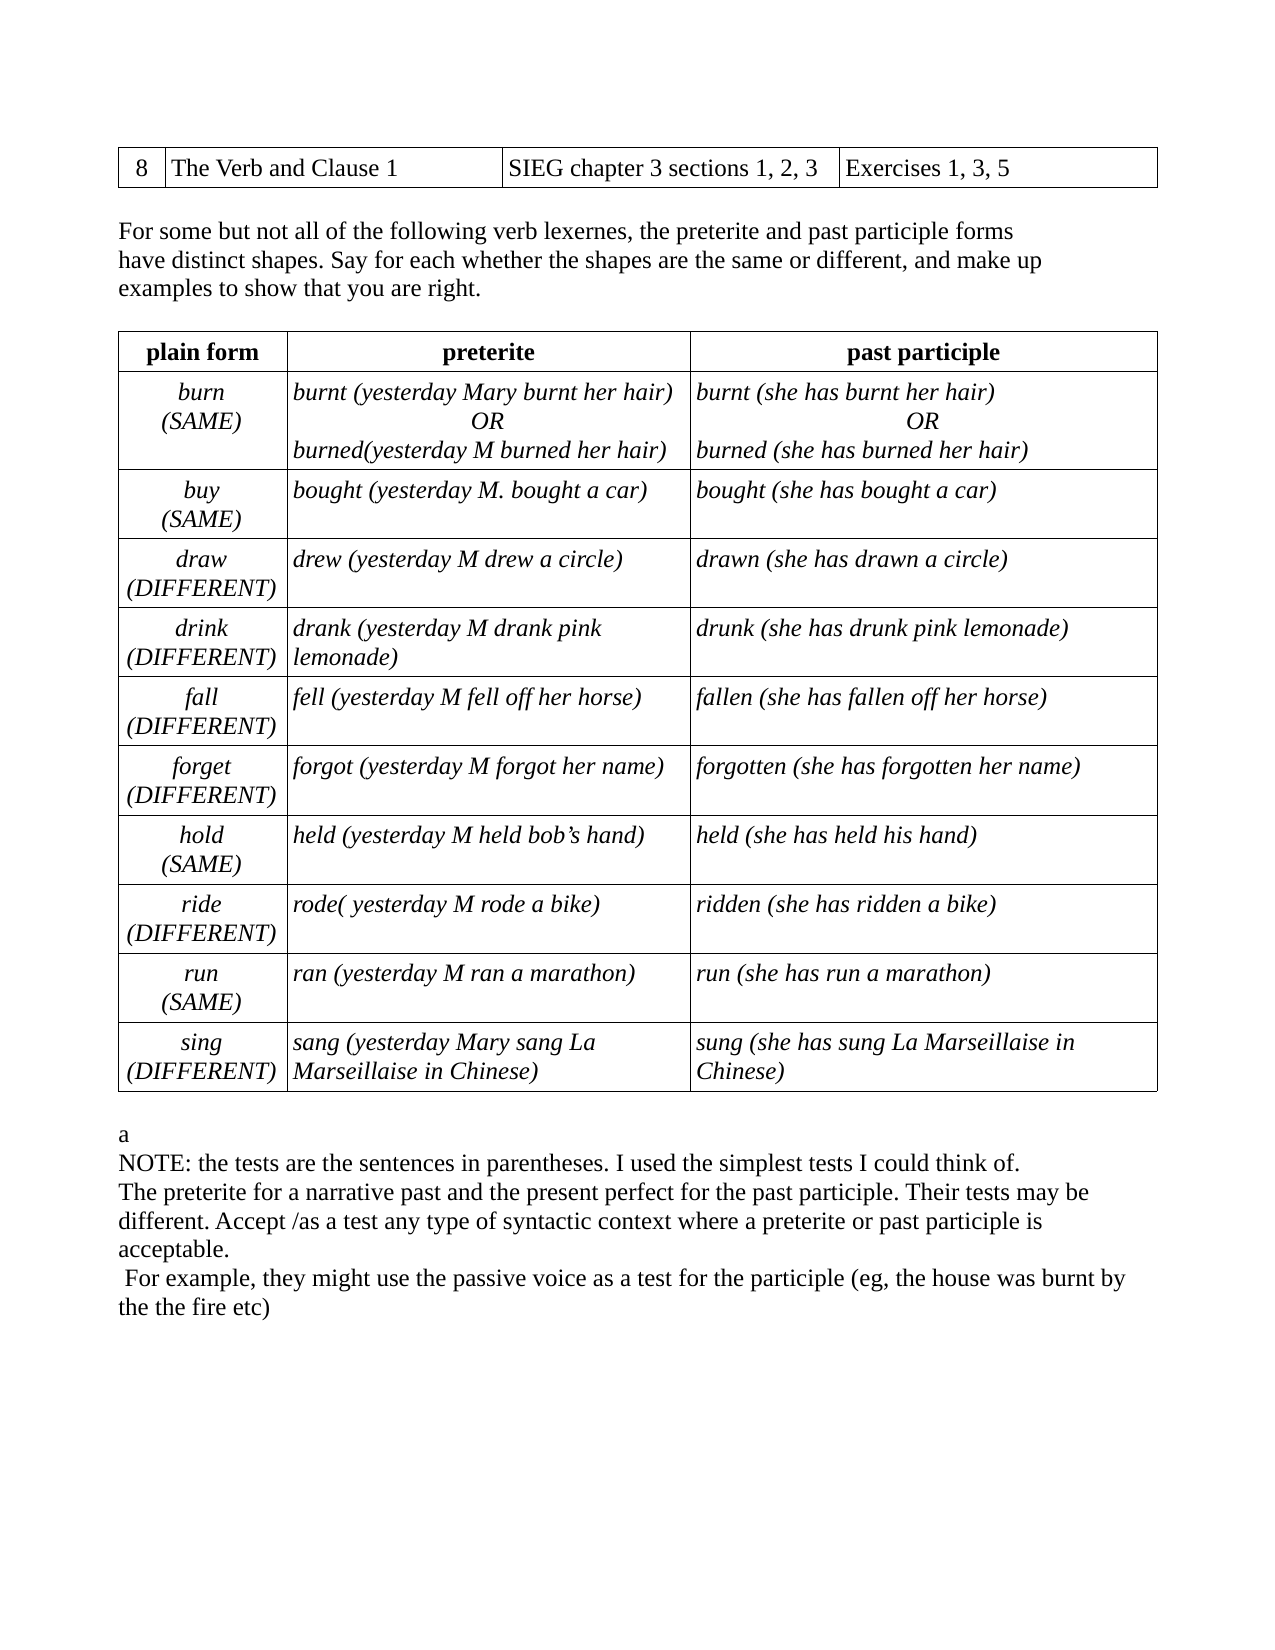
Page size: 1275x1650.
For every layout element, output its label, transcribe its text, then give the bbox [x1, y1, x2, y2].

table_cell drawn (she has drawn a circle) [691, 539, 1157, 607]
table_header 8 [119, 148, 165, 187]
text NOTE: the tests are the sentences in parentheses. I used the simplest tests I could think of. [118, 1148, 1157, 1177]
table_cell sang (yesterday Mary sang La Marseillaise in Chinese) [288, 1023, 690, 1091]
table_cell burnt (yesterday Mary burnt her hair) OR burned(yesterday M burned her hair) [288, 372, 690, 469]
table_cell drunk (she has drunk pink lemonade) [691, 608, 1157, 676]
table_cell fallen (she has fallen off her horse) [691, 677, 1157, 745]
table_cell burnt (she has burnt her hair) OR burned (she has burned her hair) [691, 372, 1157, 469]
text have distinct shapes. Say for each whether the shapes are the same or different, and make up [118, 245, 1157, 273]
table_cell held (she has held his hand) [691, 816, 1157, 883]
table_cell run (SAME) [119, 954, 287, 1022]
table_cell draw (DIFFERENT) [119, 539, 287, 607]
table_header plain form [119, 332, 287, 371]
table_header Exercises 1, 3, 5 [840, 148, 1157, 187]
table_cell drink (DIFFERENT) [119, 608, 287, 676]
text examples to show that you are right. [118, 273, 1157, 302]
table_cell ran (yesterday M ran a marathon) [288, 954, 690, 1022]
table_cell held (yesterday M held bob’s hand) [288, 816, 690, 883]
table_cell bought (yesterday M. bought a car) [288, 470, 690, 538]
table_cell sung (she has sung La Marseillaise in Chinese) [691, 1023, 1157, 1091]
table_cell buy (SAME) [119, 470, 287, 538]
table_cell ride (DIFFERENT) [119, 885, 287, 953]
table_header SIEG chapter 3 sections 1, 2, 3 [503, 148, 839, 187]
text For example, they might use the passive voice as a test for the participle (eg, the house was burnt by the the fire etc) [118, 1263, 1157, 1321]
table_cell forget (DIFFERENT) [119, 746, 287, 814]
table_cell forgotten (she has forgotten her name) [691, 746, 1157, 814]
table_header past participle [691, 332, 1157, 371]
table_cell drank (yesterday M drank pink lemonade) [288, 608, 690, 676]
table_header preterite [288, 332, 690, 371]
text a [118, 1119, 1157, 1148]
table_cell run (she has run a marathon) [691, 954, 1157, 1022]
table_cell burn (SAME) [119, 372, 287, 469]
table_cell fall (DIFFERENT) [119, 677, 287, 745]
text The preterite for a narrative past and the present perfect for the past participle. Their tests may be different. Accept /as a test any type of syntactic context where a preterite or past participle is acceptable. [118, 1177, 1157, 1263]
table_header The Verb and Clause 1 [166, 148, 502, 187]
table_cell sing (DIFFERENT) [119, 1023, 287, 1091]
table_cell ridden (she has ridden a bike) [691, 885, 1157, 953]
table_cell bought (she has bought a car) [691, 470, 1157, 538]
table_cell rode( yesterday M rode a bike) [288, 885, 690, 953]
table_cell drew (yesterday M drew a circle) [288, 539, 690, 607]
table_cell forgot (yesterday M forgot her name) [288, 746, 690, 814]
text For some but not all of the following verb lexernes, the preterite and past participle forms [118, 216, 1157, 245]
table_cell fell (yesterday M fell off her horse) [288, 677, 690, 745]
table_cell hold (SAME) [119, 816, 287, 883]
